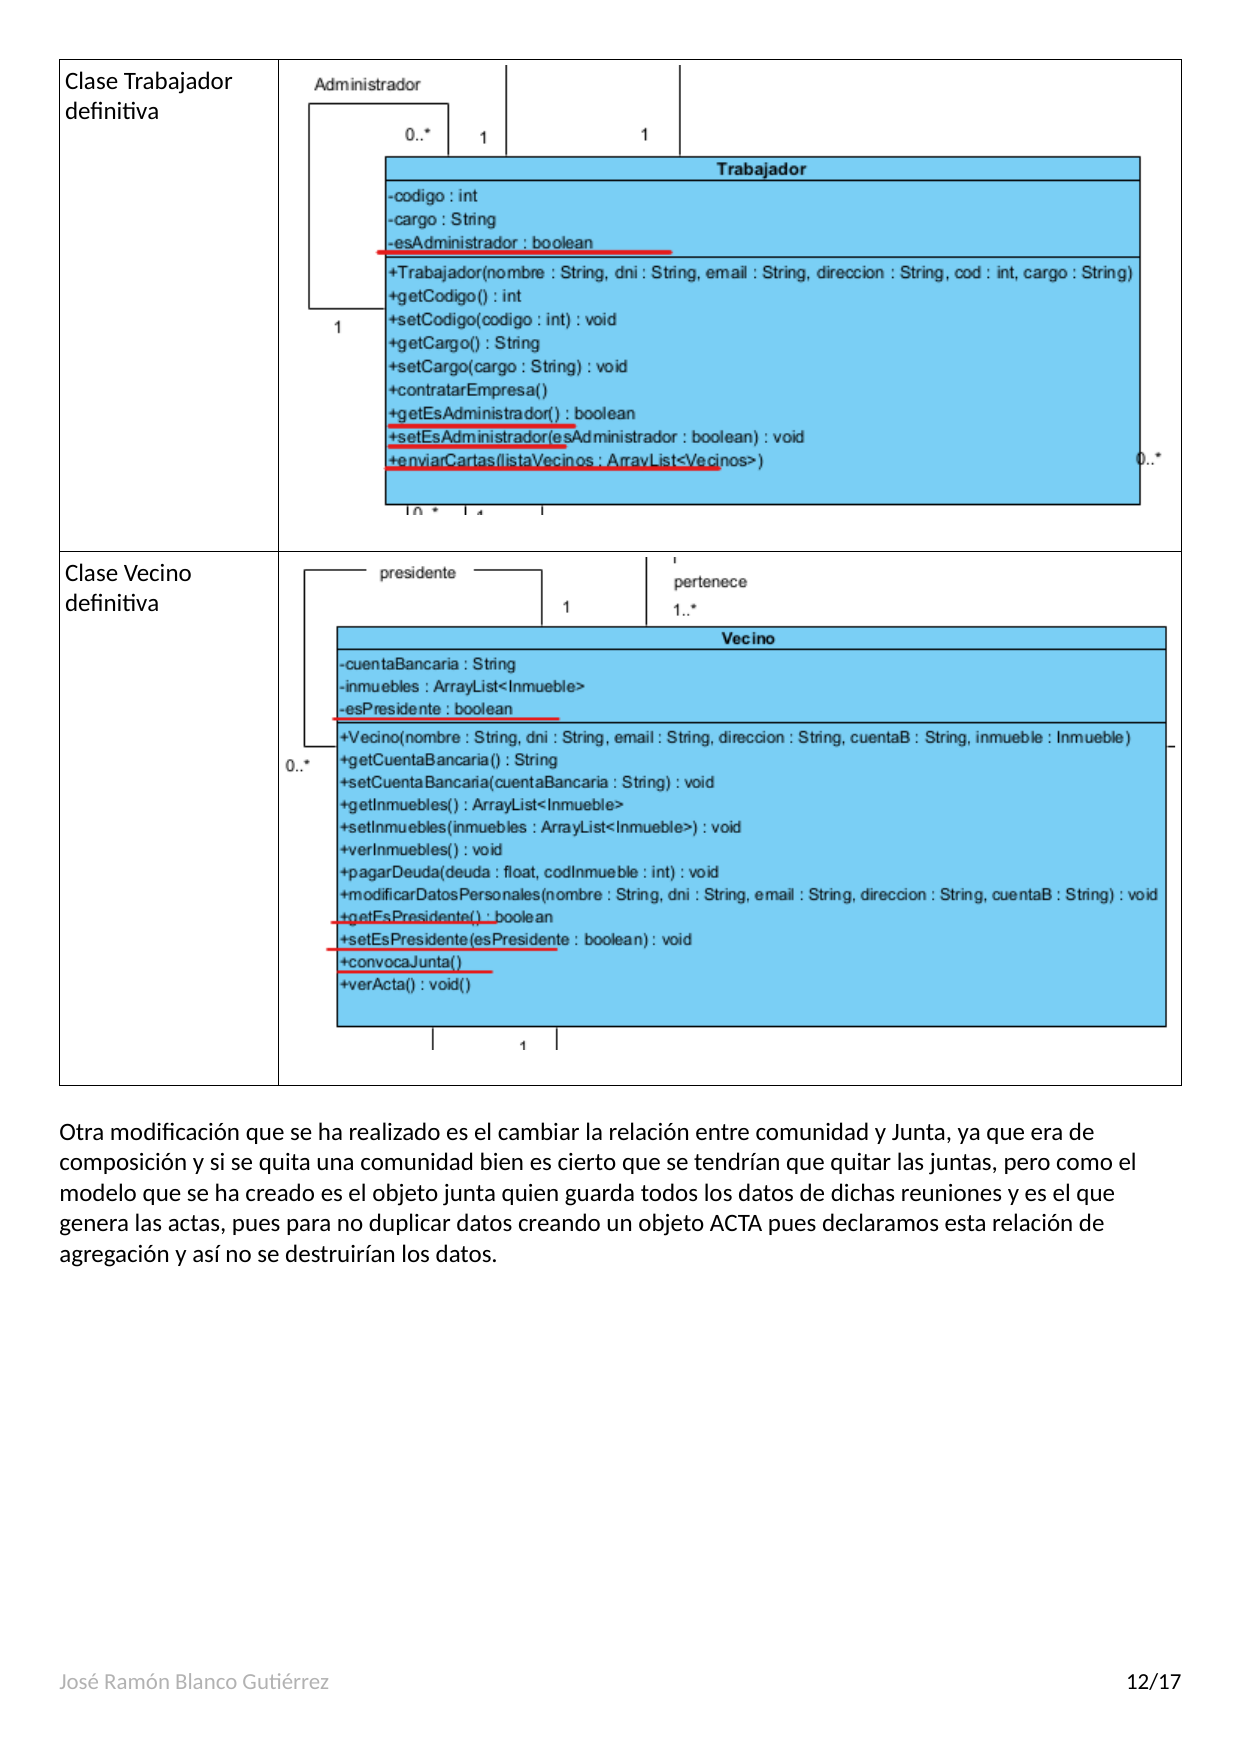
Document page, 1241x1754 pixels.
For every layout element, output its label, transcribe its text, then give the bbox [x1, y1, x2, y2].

table_header [279, 60, 1181, 551]
picture [296, 65, 1163, 515]
table_header Clase Trabajador definitiva [60, 60, 278, 551]
table_cell Clase Vecino definitiva [60, 552, 278, 1085]
picture [283, 557, 1176, 1050]
text Otra modificación que se ha realizado es el cambiar la relación entre comunidad y Junta, ya que era de composición y si se quita una comunidad bien es cierto que se tendrían que quitar las juntas, pero como el modelo que se ha creado es el objeto junta quien guarda todos los datos de dichas reuniones y es el que genera las actas, pues para no duplicar datos creando un objeto ACTA pues declaramos esta relación de agregación y así no se destruirían los datos. [59, 1116, 1181, 1269]
table_cell [279, 552, 1181, 1085]
